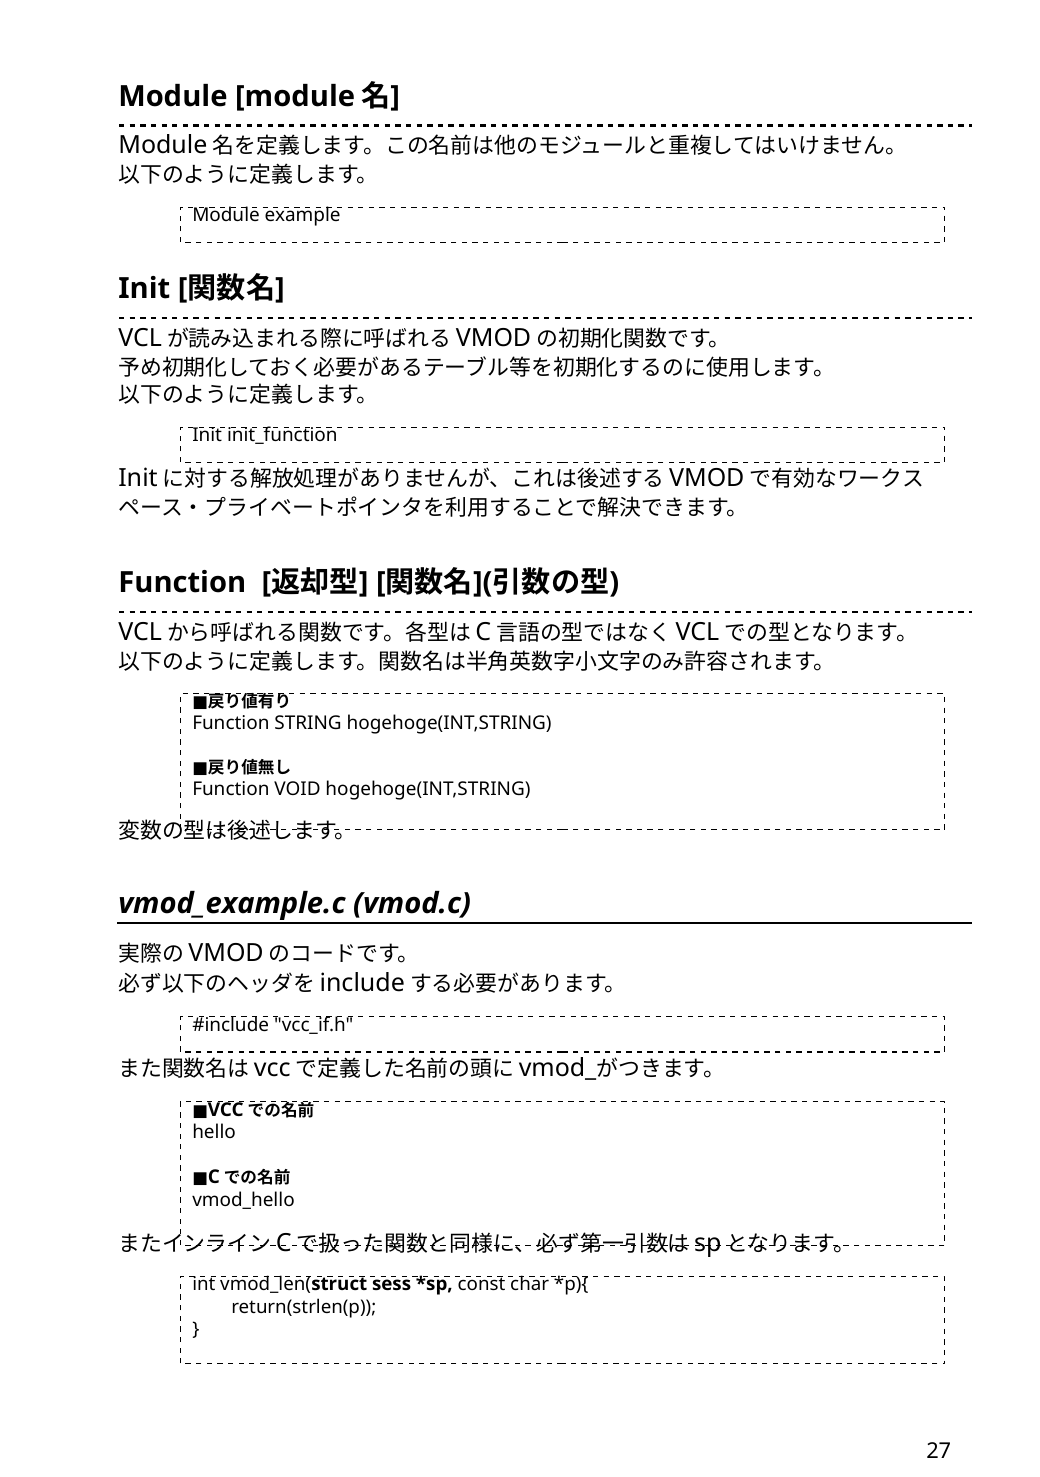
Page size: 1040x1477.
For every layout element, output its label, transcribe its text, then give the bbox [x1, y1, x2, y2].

text Module名を定義します。この名前は他のモジュールと重複してはいけません。 以下のように定義します。 [118, 127, 951, 189]
text またインラインCで扱った関数と同様に、必ず第一引数はspとなります。 [118, 1224, 951, 1258]
text ■戻り値有り Function STRING hogehoge(INT,STRING) ■戻り値無し Function VOID hogehoge(INT,STRING) [192, 688, 951, 801]
subtitle Module [module名] [118, 72, 951, 115]
text 実際のVMODのコードです。 必ず以下のヘッダをincludeする必要があります。 [118, 935, 951, 998]
text VCLが読み込まれる際に呼ばれるVMODの初期化関数です。 予め初期化しておく必要があるテーブル等を初期化するのに使用します。 以下のように定義します。 [118, 319, 951, 409]
text また関数名はvccで定義した名前の頭にvmod_がつきます。 [118, 1049, 951, 1083]
subtitle Init [関数名] [118, 265, 951, 307]
text Module example [192, 201, 951, 227]
text Initに対する解放処理がありませんが、これは後述するVMODで有効なワークスペース・プライベートポインタを利用することで解決できます。 [118, 460, 951, 521]
text int vmod_len(struct sess *sp, const char *p){ return(strlen(p)); } [192, 1271, 951, 1341]
text 変数の型は後述します。 [118, 813, 951, 845]
text #include "vcc_if.h" [192, 1011, 951, 1037]
text Init init_function [192, 421, 951, 447]
text ■VCCでの名前 hello ■Cでの名前 vmod_hello [192, 1096, 951, 1212]
text VCLから呼ばれる関数です。各型はC言語の型ではなくVCLでの型となります。 以下のように定義します。関数名は半角英数字小文字のみ許容されます。 [118, 614, 951, 675]
subtitle vmod_example.c (vmod.c) [118, 882, 951, 922]
subtitle Function [返却型] [関数名](引数の型) [118, 559, 951, 601]
